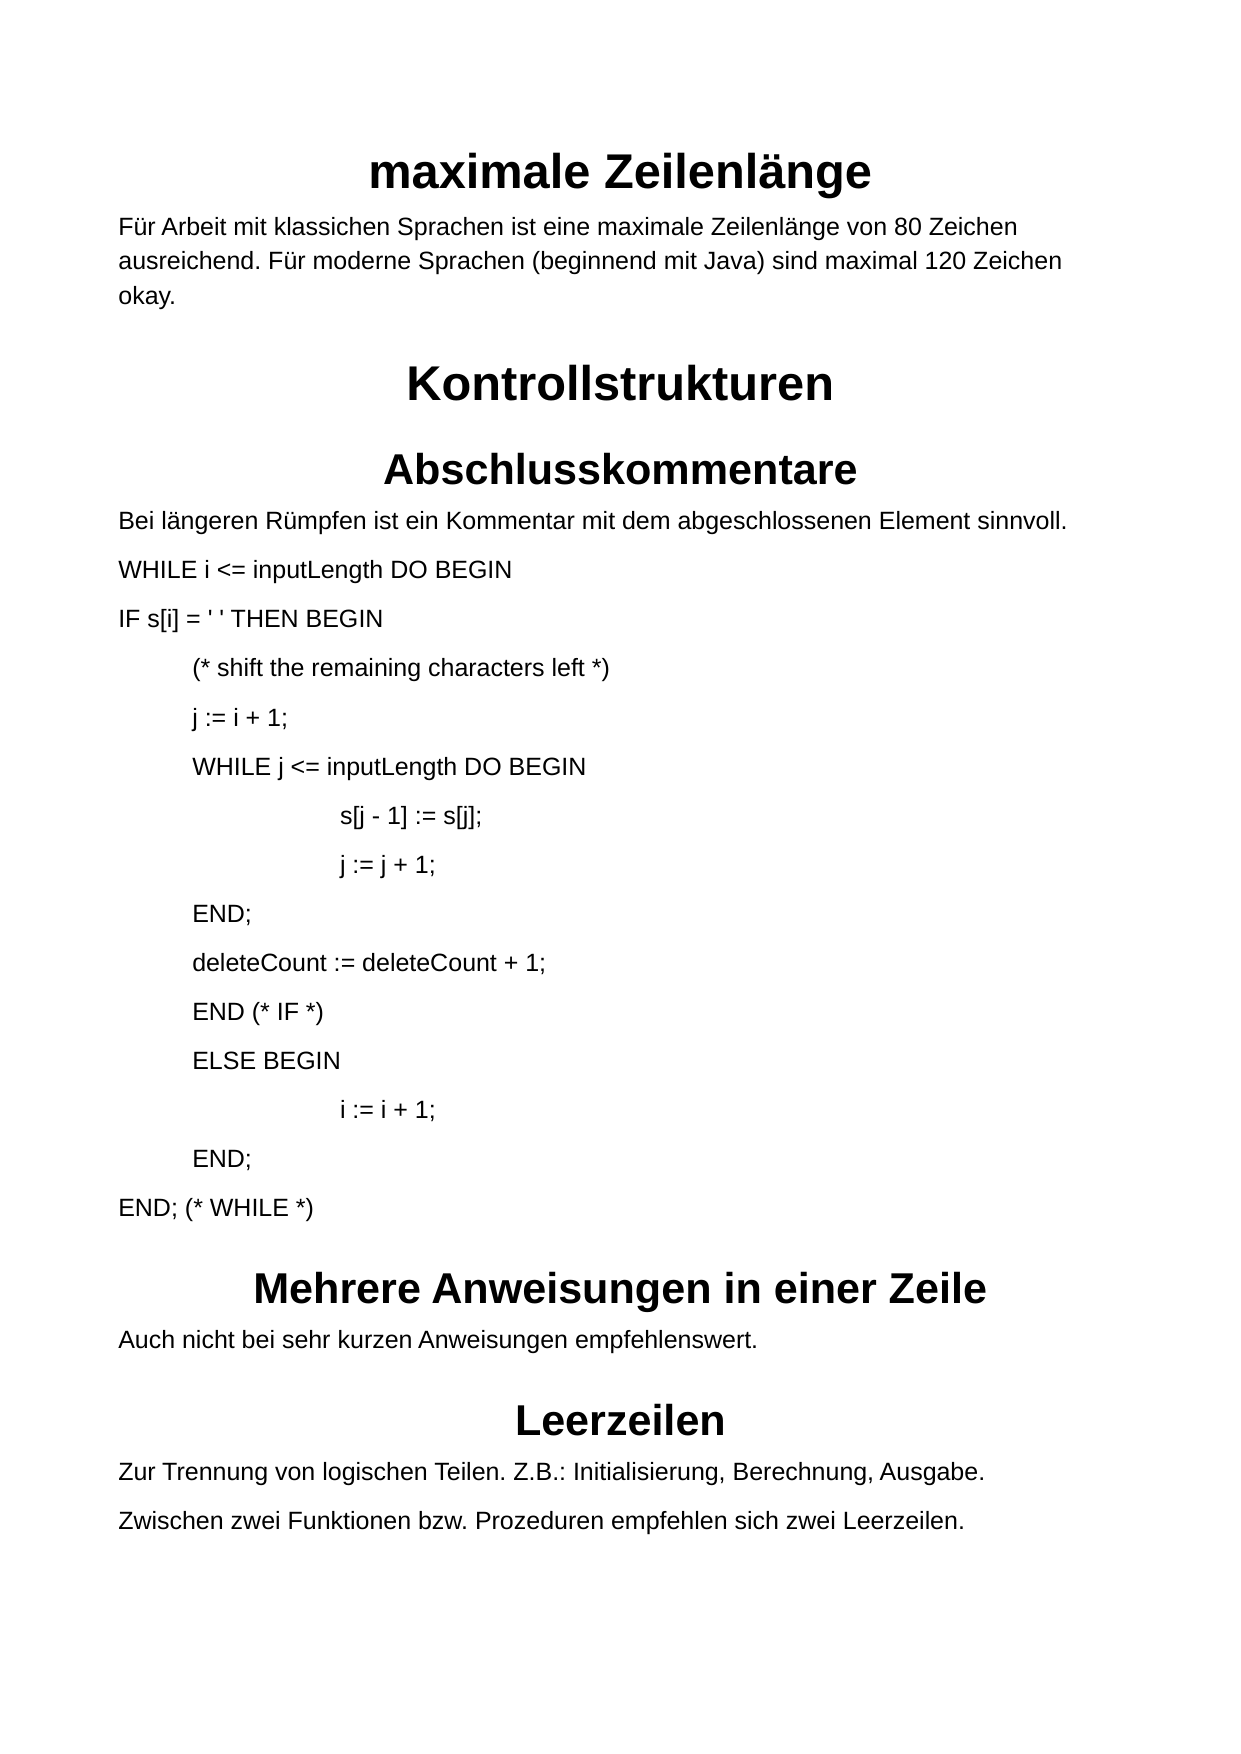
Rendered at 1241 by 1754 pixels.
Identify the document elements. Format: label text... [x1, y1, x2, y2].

subtitle maximale Zeilenlänge [118, 143, 1122, 199]
text IF s[i] = ' ' THEN BEGIN [118, 604, 1122, 633]
text Für Arbeit mit klassichen Sprachen ist eine maximale Zeilenlänge von 80 Zeichen ausreichend. Für moderne Sprachen (beginnend mit Java) sind maximal 120 Zeichen okay. [118, 212, 1122, 309]
subtitle Mehrere Anweisungen in einer Zeile [118, 1263, 1122, 1313]
text Zur Trennung von logischen Teilen. Z.B.: Initialisierung, Berechnung, Ausgabe. [118, 1457, 1122, 1486]
text END; (* WHILE *) [118, 1193, 1122, 1222]
subtitle Leerzeilen [118, 1395, 1122, 1445]
subtitle Kontrollstrukturen [118, 355, 1122, 411]
text Zwischen zwei Funktionen bzw. Prozeduren empfehlen sich zwei Leerzeilen. [118, 1506, 1122, 1535]
text Bei längeren Rümpfen ist ein Kommentar mit dem abgeschlossenen Element sinnvoll. [118, 506, 1122, 535]
text (* shift the remaining characters left *) [118, 653, 1122, 682]
text deleteCount := deleteCount + 1; [118, 948, 1122, 977]
text s[j - 1] := s[j]; [118, 801, 1122, 829]
text i := i + 1; [118, 1095, 1122, 1124]
text j := j + 1; [118, 850, 1122, 878]
text j := i + 1; [118, 702, 1122, 731]
text WHILE j <= inputLength DO BEGIN [118, 752, 1122, 780]
text END; [118, 1144, 1122, 1173]
subtitle Abschlusskommentare [118, 444, 1122, 494]
text END (* IF *) [118, 997, 1122, 1026]
text Auch nicht bei sehr kurzen Anweisungen empfehlenswert. [118, 1325, 1122, 1354]
text ELSE BEGIN [118, 1046, 1122, 1075]
text WHILE i <= inputLength DO BEGIN [118, 555, 1122, 584]
text END; [118, 899, 1122, 927]
